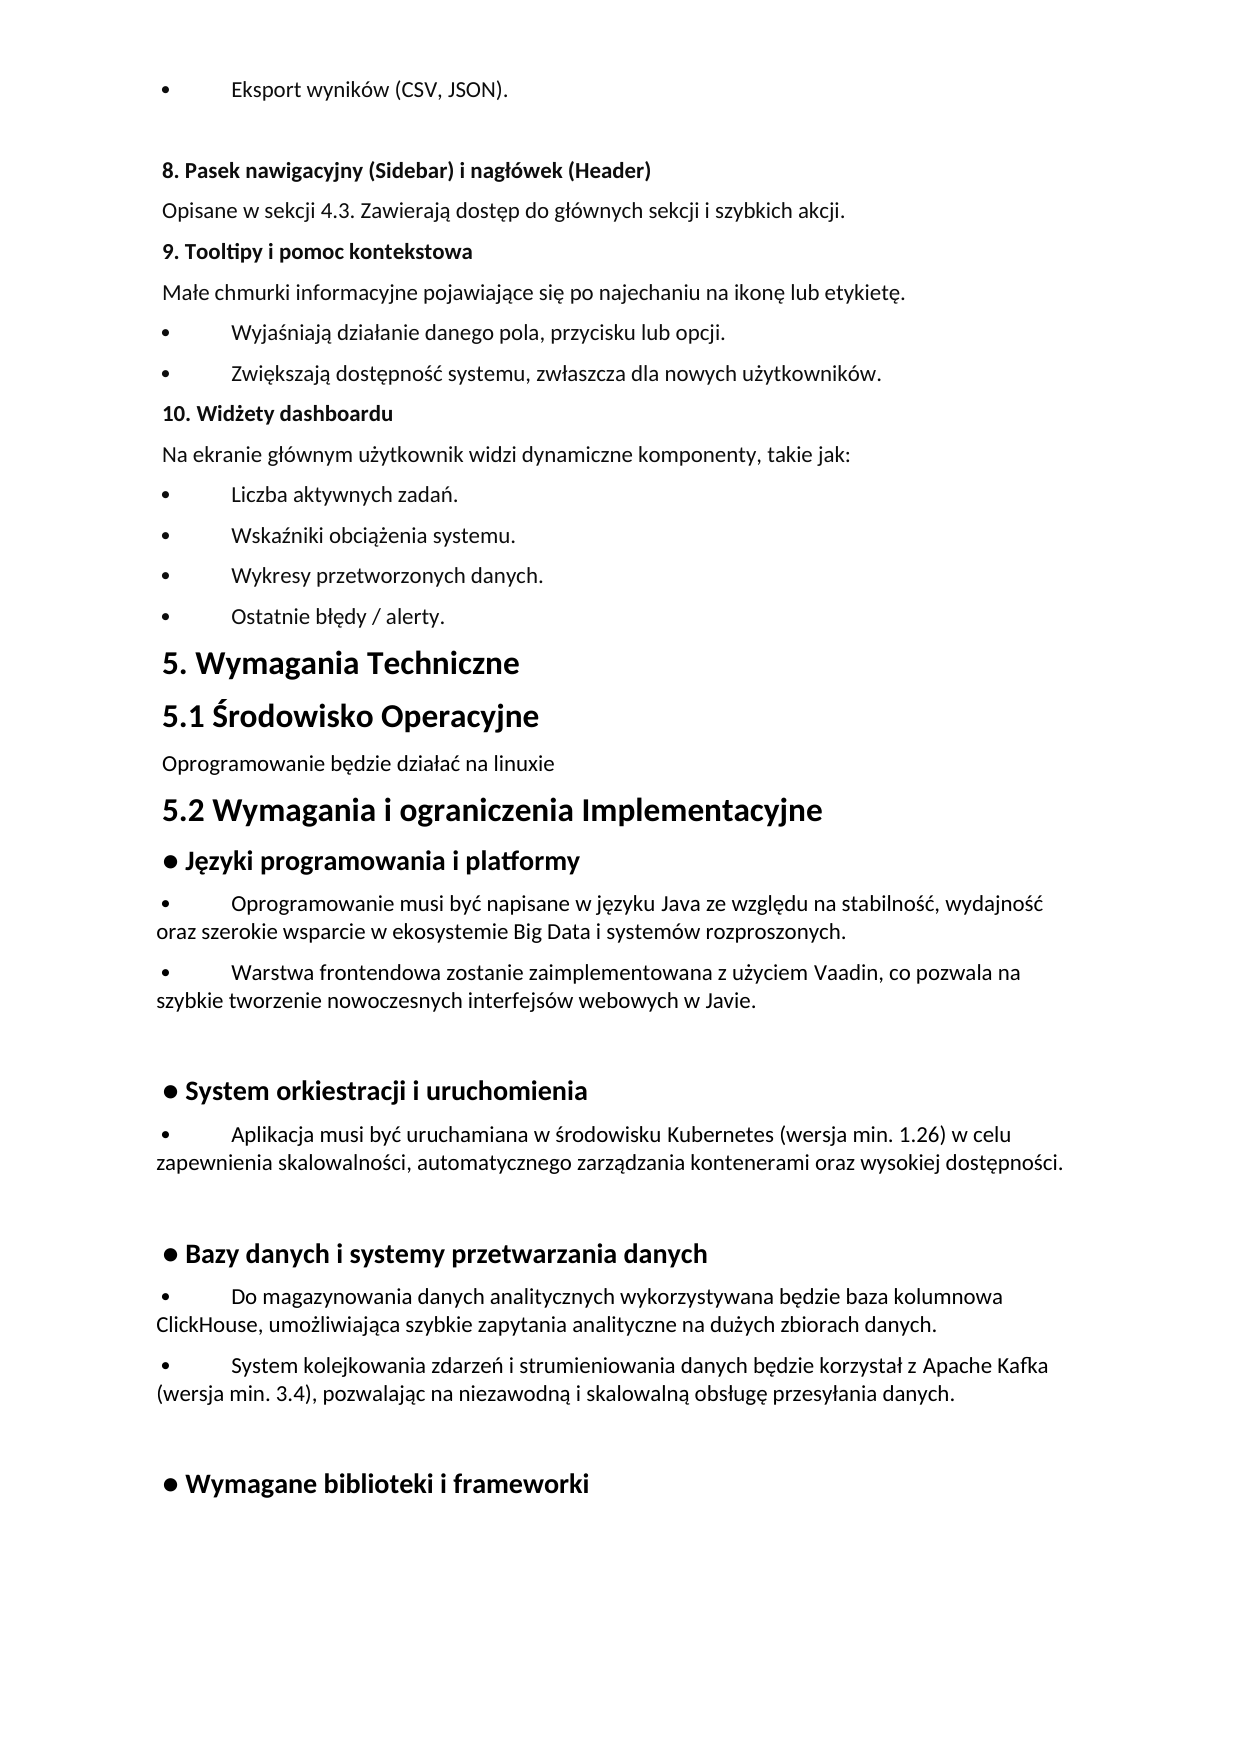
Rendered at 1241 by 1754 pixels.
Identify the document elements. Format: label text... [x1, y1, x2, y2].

text Małe chmurki informacyjne pojawiające się po najechaniu na ikonę lub etykietę. [156, 278, 1079, 306]
list Oprogramowanie musi być napisane w języku Java ze względu na stabilność, wydajność oraz szerokie wsparcie w ekosystemie Big Data i systemów rozproszonych. [156, 889, 1079, 945]
subtitle ● Wymagane biblioteki i frameworki [156, 1466, 1079, 1501]
text Opisane w sekcji 4.3. Zawierają dostęp do głównych sekcji i szybkich akcji. [156, 197, 1079, 224]
text Na ekranie głównym użytkownik widzi dynamiczne komponenty, takie jak: [156, 440, 1079, 468]
list Warstwa frontendowa zostanie zaimplementowana z użyciem Vaadin, co pozwala na szybkie tworzenie nowoczesnych interfejsów webowych w Javie. [156, 958, 1079, 1014]
list Do magazynowania danych analitycznych wykorzystywana będzie baza kolumnowa ClickHouse, umożliwiająca szybkie zapytania analityczne na dużych zbiorach danych. [156, 1282, 1079, 1338]
text 10. Widżety dashboardu [156, 399, 1079, 427]
text Oprogramowanie będzie działać na linuxie [156, 749, 1079, 777]
list Aplikacja musi być uruchamiana w środowisku Kubernetes (wersja min. 1.26) w celu zapewnienia skalowalności, automatycznego zarządzania kontenerami oraz wysokiej dostępności. [156, 1120, 1079, 1176]
subtitle ● Bazy danych i systemy przetwarzania danych [156, 1236, 1079, 1270]
subtitle ● Języki programowania i platformy [156, 842, 1079, 877]
list Liczba aktywnych zadań. [156, 480, 1079, 508]
subtitle 5. Wymagania Techniczne [156, 642, 1079, 683]
list Ostatnie błędy / alerty. [156, 602, 1079, 630]
list Eksport wyników (CSV, JSON). [156, 75, 1079, 103]
text 9. Tooltipy i pomoc kontekstowa [156, 237, 1079, 265]
list System kolejkowania zdarzeń i strumieniowania danych będzie korzystał z Apache Kafka (wersja min. 3.4), pozwalając na niezawodną i skalowalną obsługę przesyłania danych. [156, 1351, 1079, 1407]
text 8. Pasek nawigacyjny (Sidebar) i nagłówek (Header) [156, 156, 1079, 184]
subtitle 5.2 Wymagania i ograniczenia Implementacyjne [156, 789, 1079, 830]
list Wskaźniki obciążenia systemu. [156, 521, 1079, 549]
list Wyjaśniają działanie danego pola, przycisku lub opcji. [156, 318, 1079, 346]
subtitle 5.1 Środowisko Operacyjne [156, 696, 1079, 736]
subtitle ● System orkiestracji i uruchomienia [156, 1073, 1079, 1108]
list Zwiększają dostępność systemu, zwłaszcza dla nowych użytkowników. [156, 359, 1079, 387]
list Wykresy przetworzonych danych. [156, 561, 1079, 589]
